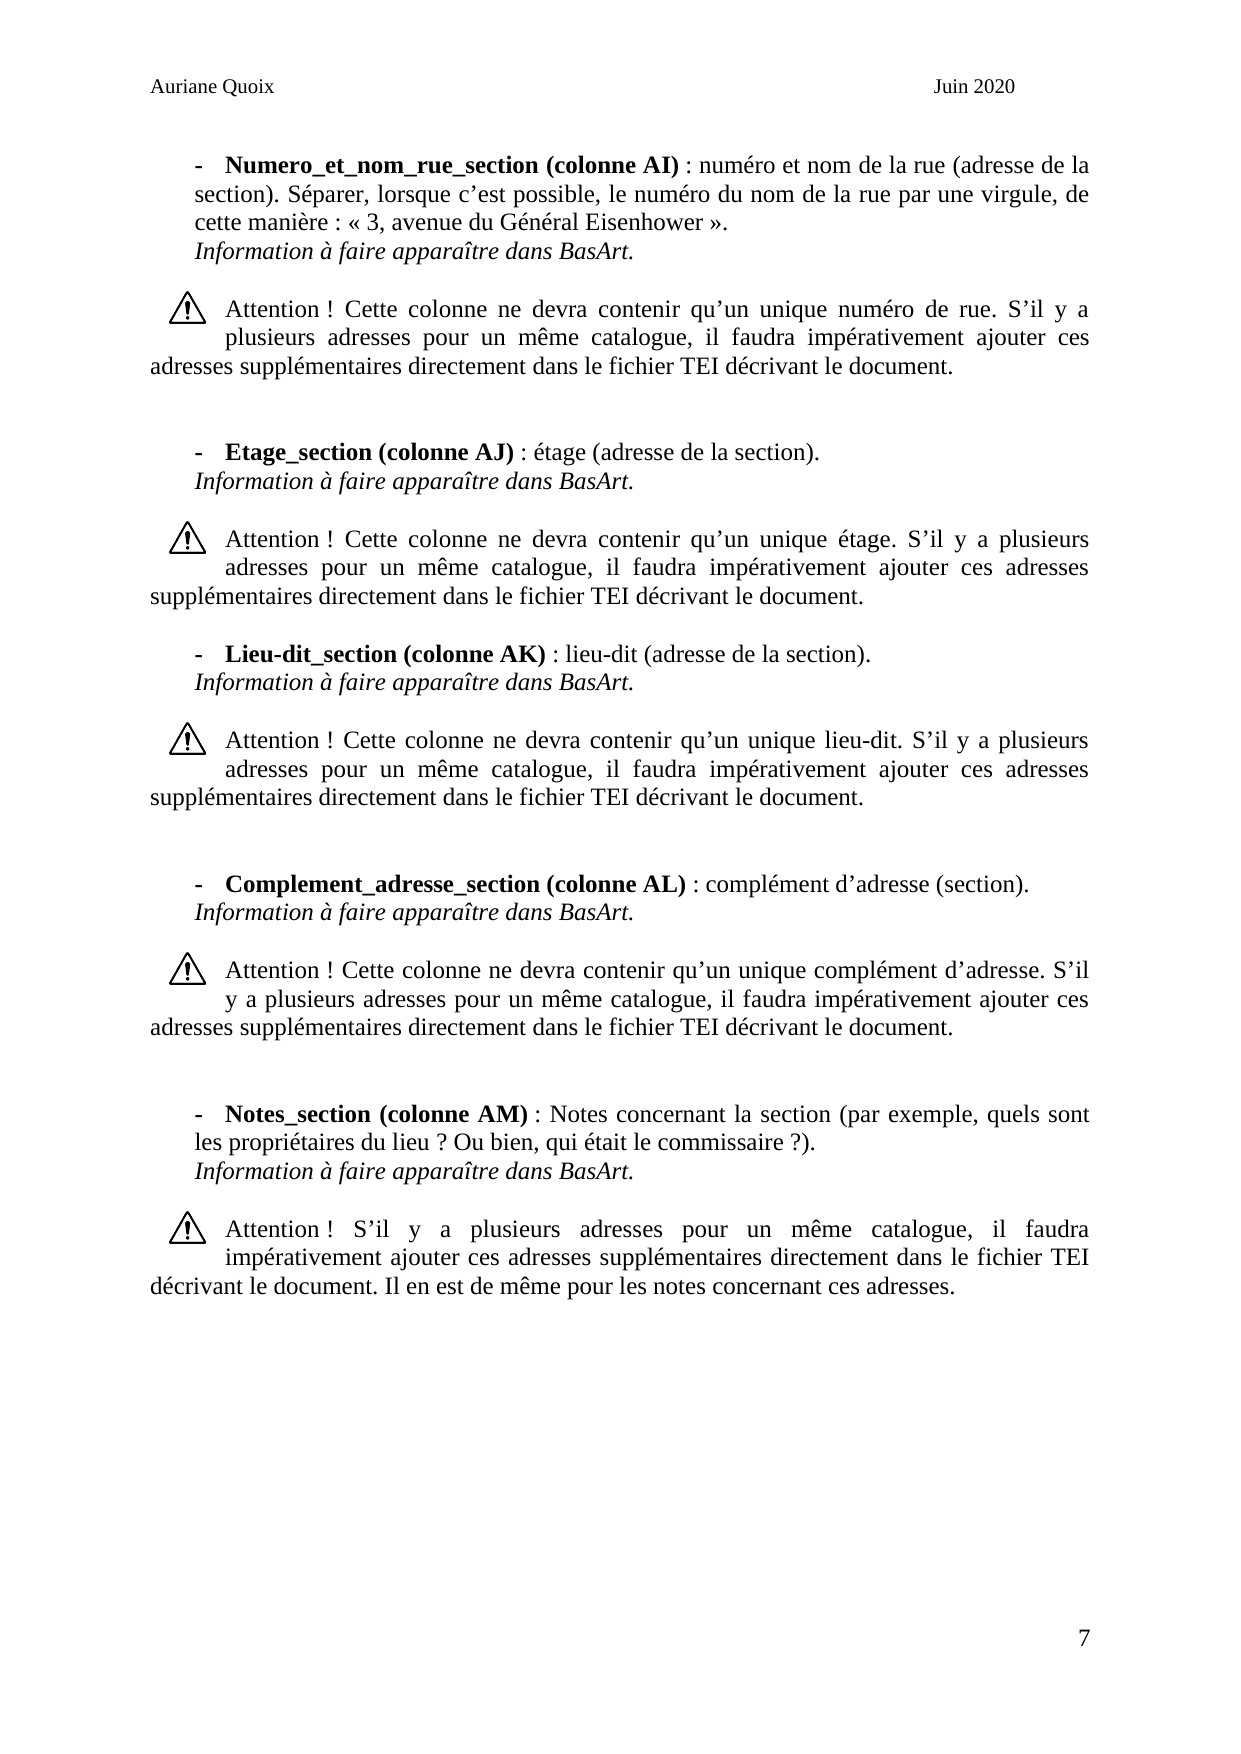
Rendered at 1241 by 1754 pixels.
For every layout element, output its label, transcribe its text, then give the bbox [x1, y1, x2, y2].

list Notes_section (colonne AM) : Notes concernant la section (par exemple, quels sont les propriétaires du lieu ? Ou bien, qui était le commissaire ?). [194, 1099, 1090, 1156]
text Information à faire apparaître dans BasArt. [150, 466, 1090, 495]
text Attention ! Cette colonne ne devra contenir qu’un unique numéro de rue. S’il y a plusieurs adresses pour un même catalogue, il faudra impérativement ajouter ces adresses supplémentaires directement dans le fichier TEI décrivant le document. [150, 294, 1090, 380]
list Numero_et_nom_rue_section (colonne AI) : numéro et nom de la rue (adresse de la section). Séparer, lorsque c’est possible, le numéro du nom de la rue par une virgule, de cette manière : « 3, avenue du Général Eisenhower ». [194, 150, 1090, 236]
text Information à faire apparaître dans BasArt. [150, 1156, 1090, 1185]
list Complement_adresse_section (colonne AL) : complément d’adresse (section). [194, 869, 1090, 897]
text Information à faire apparaître dans BasArt. [150, 667, 1090, 696]
text Information à faire apparaître dans BasArt. [150, 236, 1090, 265]
list Etage_section (colonne AJ) : étage (adresse de la section). [194, 437, 1090, 466]
text Information à faire apparaître dans BasArt. [150, 897, 1090, 926]
text Attention ! Cette colonne ne devra contenir qu’un unique complément d’adresse. S’il y a plusieurs adresses pour un même catalogue, il faudra impérativement ajouter ces adresses supplémentaires directement dans le fichier TEI décrivant le document. [150, 955, 1090, 1041]
list Lieu-dit_section (colonne AK) : lieu-dit (adresse de la section). [194, 639, 1090, 667]
text Attention ! Cette colonne ne devra contenir qu’un unique lieu-dit. S’il y a plusieurs adresses pour un même catalogue, il faudra impérativement ajouter ces adresses supplémentaires directement dans le fichier TEI décrivant le document. [150, 725, 1090, 811]
text Attention ! Cette colonne ne devra contenir qu’un unique étage. S’il y a plusieurs adresses pour un même catalogue, il faudra impérativement ajouter ces adresses supplémentaires directement dans le fichier TEI décrivant le document. [150, 524, 1090, 610]
picture [168, 950, 207, 988]
picture [168, 720, 207, 758]
picture [168, 1208, 207, 1247]
picture [168, 288, 207, 327]
text Attention ! S’il y a plusieurs adresses pour un même catalogue, il faudra impérativement ajouter ces adresses supplémentaires directement dans le fichier TEI décrivant le document. Il en est de même pour les notes concernant ces adresses. [150, 1214, 1090, 1300]
picture [168, 518, 207, 557]
